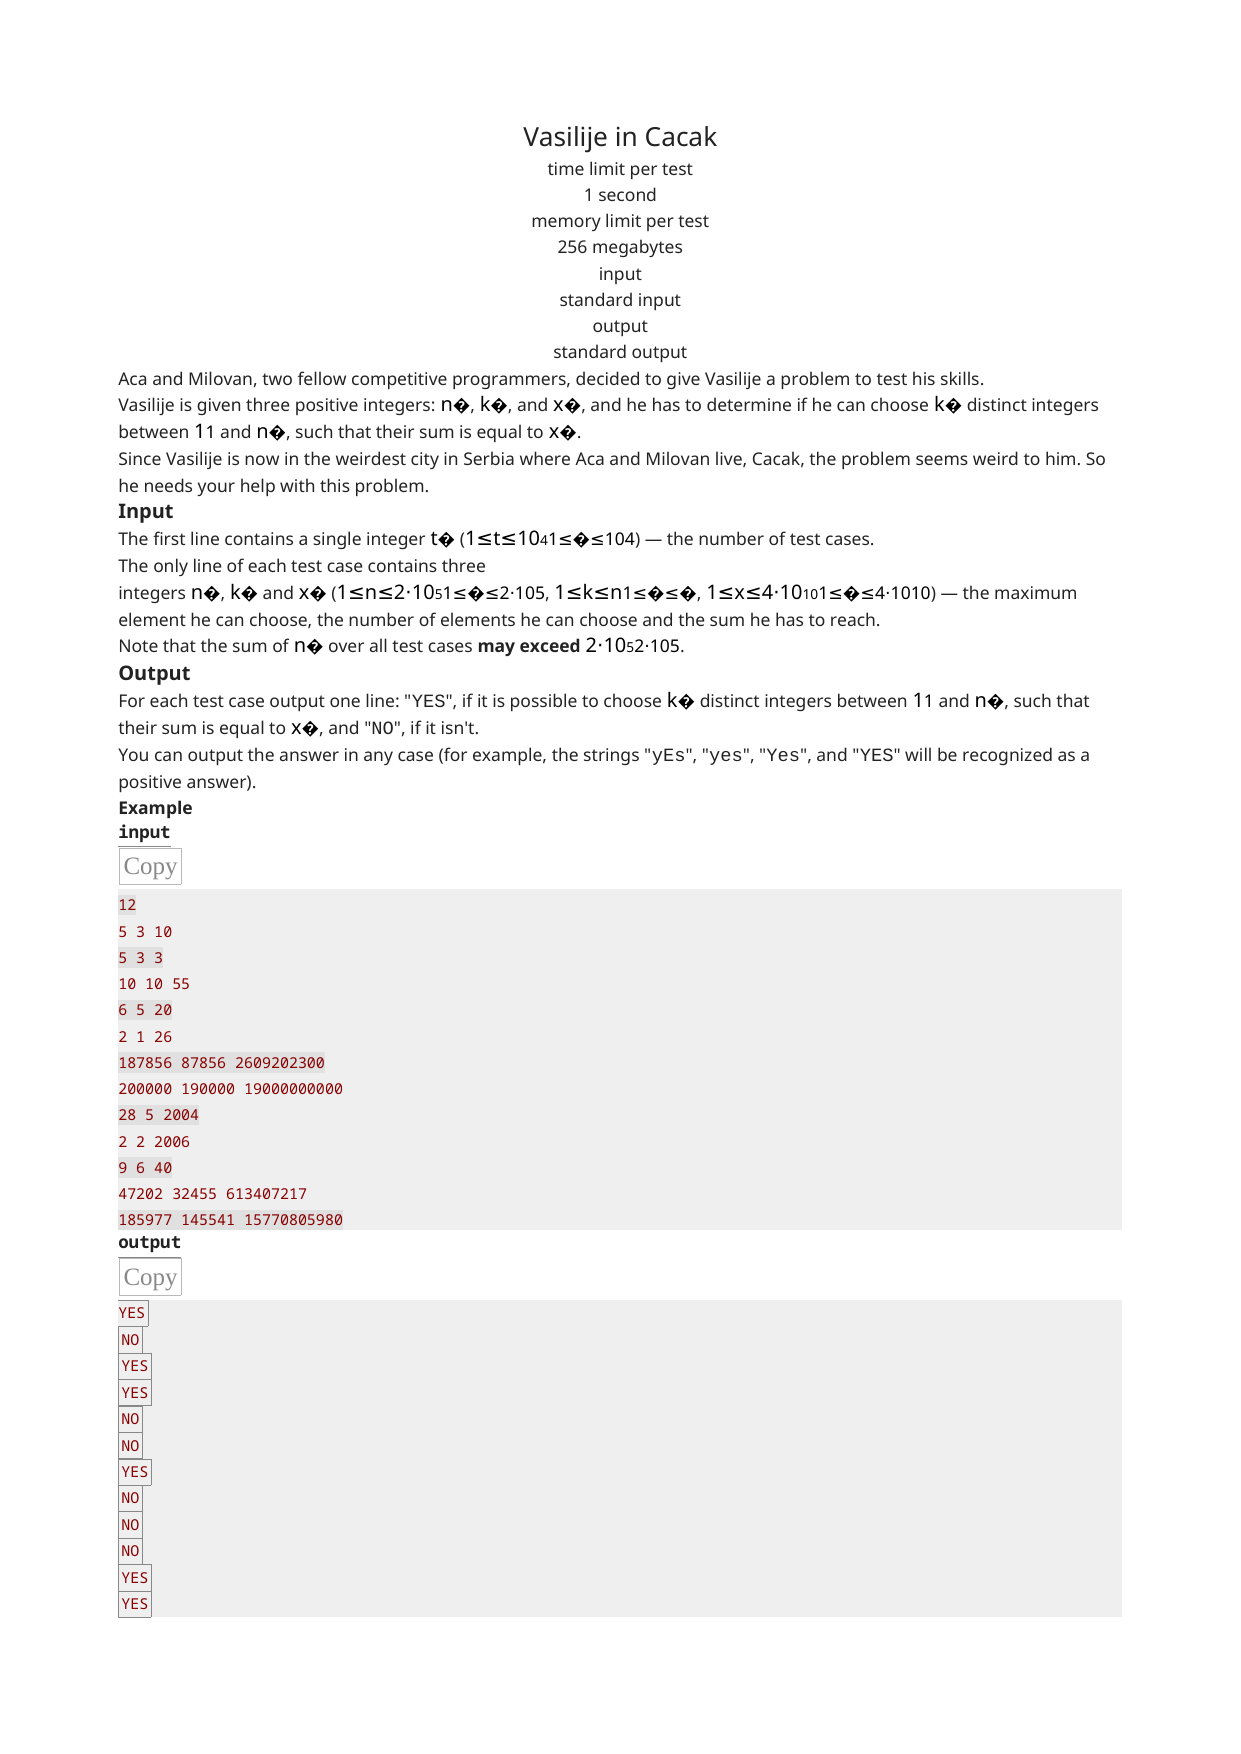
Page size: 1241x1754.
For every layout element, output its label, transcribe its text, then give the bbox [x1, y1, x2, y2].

text Copy [120, 849, 181, 884]
text input [118, 259, 1122, 285]
text Vasilije is given three positive integers: n�, k�, and x�, and he has to determine if he can choose k� distinct integers between 11 and n�, such that their sum is equal to x�. [118, 390, 1122, 445]
text [143, 1511, 1122, 1538]
text [152, 1591, 1122, 1617]
text 256 megabytes [118, 233, 1122, 259]
text [143, 1538, 1122, 1564]
text NO [119, 1486, 142, 1511]
text [152, 1353, 1122, 1379]
text Note that the sum of n� over all test cases may exceed 2⋅1052⋅105. [118, 632, 1122, 659]
text For each test case output one line: "YES", if it is possible to choose k� distinct integers between 11 and n�, such that their sum is equal to x�, and "NO", if it isn't. [118, 686, 1122, 741]
text NO [119, 1539, 142, 1564]
text Vasilije in Cacak [118, 118, 1122, 154]
text [143, 1432, 1122, 1458]
text 2 2 2006 [118, 1125, 1122, 1151]
text memory limit per test [118, 206, 1122, 233]
text Example [118, 793, 1122, 819]
text Copy [120, 1259, 181, 1295]
text Aca and Milovan, two fellow competitive programmers, decided to give Vasilije a problem to test his skills. [118, 364, 1122, 390]
text The only line of each test case contains three integers n�, k� and x� (1≤n≤2⋅1051≤�≤2⋅105, 1≤k≤n1≤�≤�, 1≤x≤4⋅10101≤�≤4⋅1010) — the maximum element he can choose, the number of elements he can choose and the sum he has to reach. [118, 552, 1122, 632]
text standard output [118, 338, 1122, 364]
text NO [119, 1512, 142, 1538]
text YES [119, 1380, 151, 1405]
text [143, 1406, 1122, 1432]
text output [118, 1230, 1122, 1257]
text YES [119, 1592, 151, 1617]
text 47202 32455 613407217 [118, 1178, 1122, 1204]
text [182, 1258, 1121, 1295]
text standard input [118, 285, 1122, 311]
text Output [118, 659, 1122, 686]
text Input [118, 497, 1122, 524]
text 187856 87856 2609202300 [118, 1046, 1122, 1073]
text 10 10 55 [118, 968, 1122, 994]
text input [118, 819, 1122, 846]
text [143, 1326, 1122, 1353]
text NO [119, 1407, 142, 1432]
text YES [118, 1301, 148, 1326]
text 12 [118, 889, 1122, 915]
text 5 3 10 [118, 915, 1122, 941]
text YES [119, 1354, 151, 1379]
text [152, 1379, 1122, 1406]
text 28 5 2004 [118, 1099, 1122, 1125]
text [182, 848, 1121, 884]
text time limit per test [118, 154, 1122, 180]
text YES [119, 1460, 151, 1485]
text 200000 190000 19000000000 [118, 1073, 1122, 1099]
text YES [119, 1565, 151, 1591]
text output [118, 311, 1122, 338]
text [149, 1300, 1122, 1326]
text 1 second [118, 180, 1122, 206]
text The first line contains a single integer t� (1≤t≤1041≤�≤104) — the number of test cases. [118, 524, 1122, 552]
text [152, 1458, 1122, 1485]
text You can output the answer in any case (for example, the strings "yEs", "yes", "Yes", and "YES" will be recognized as a positive answer). [118, 741, 1122, 793]
text 9 6 40 [118, 1151, 1122, 1178]
text 185977 145541 15770805980 [118, 1204, 1122, 1230]
text Since Vasilije is now in the weirdest city in Serbia where Aca and Milovan live, Cacak, the problem seems weird to him. So he needs your help with this problem. [118, 445, 1122, 497]
text 2 1 26 [118, 1020, 1122, 1046]
text NO [119, 1433, 142, 1458]
text 5 3 3 [118, 941, 1122, 968]
text [152, 1564, 1122, 1591]
text [143, 1485, 1122, 1511]
text 6 5 20 [118, 994, 1122, 1020]
text NO [119, 1327, 142, 1353]
